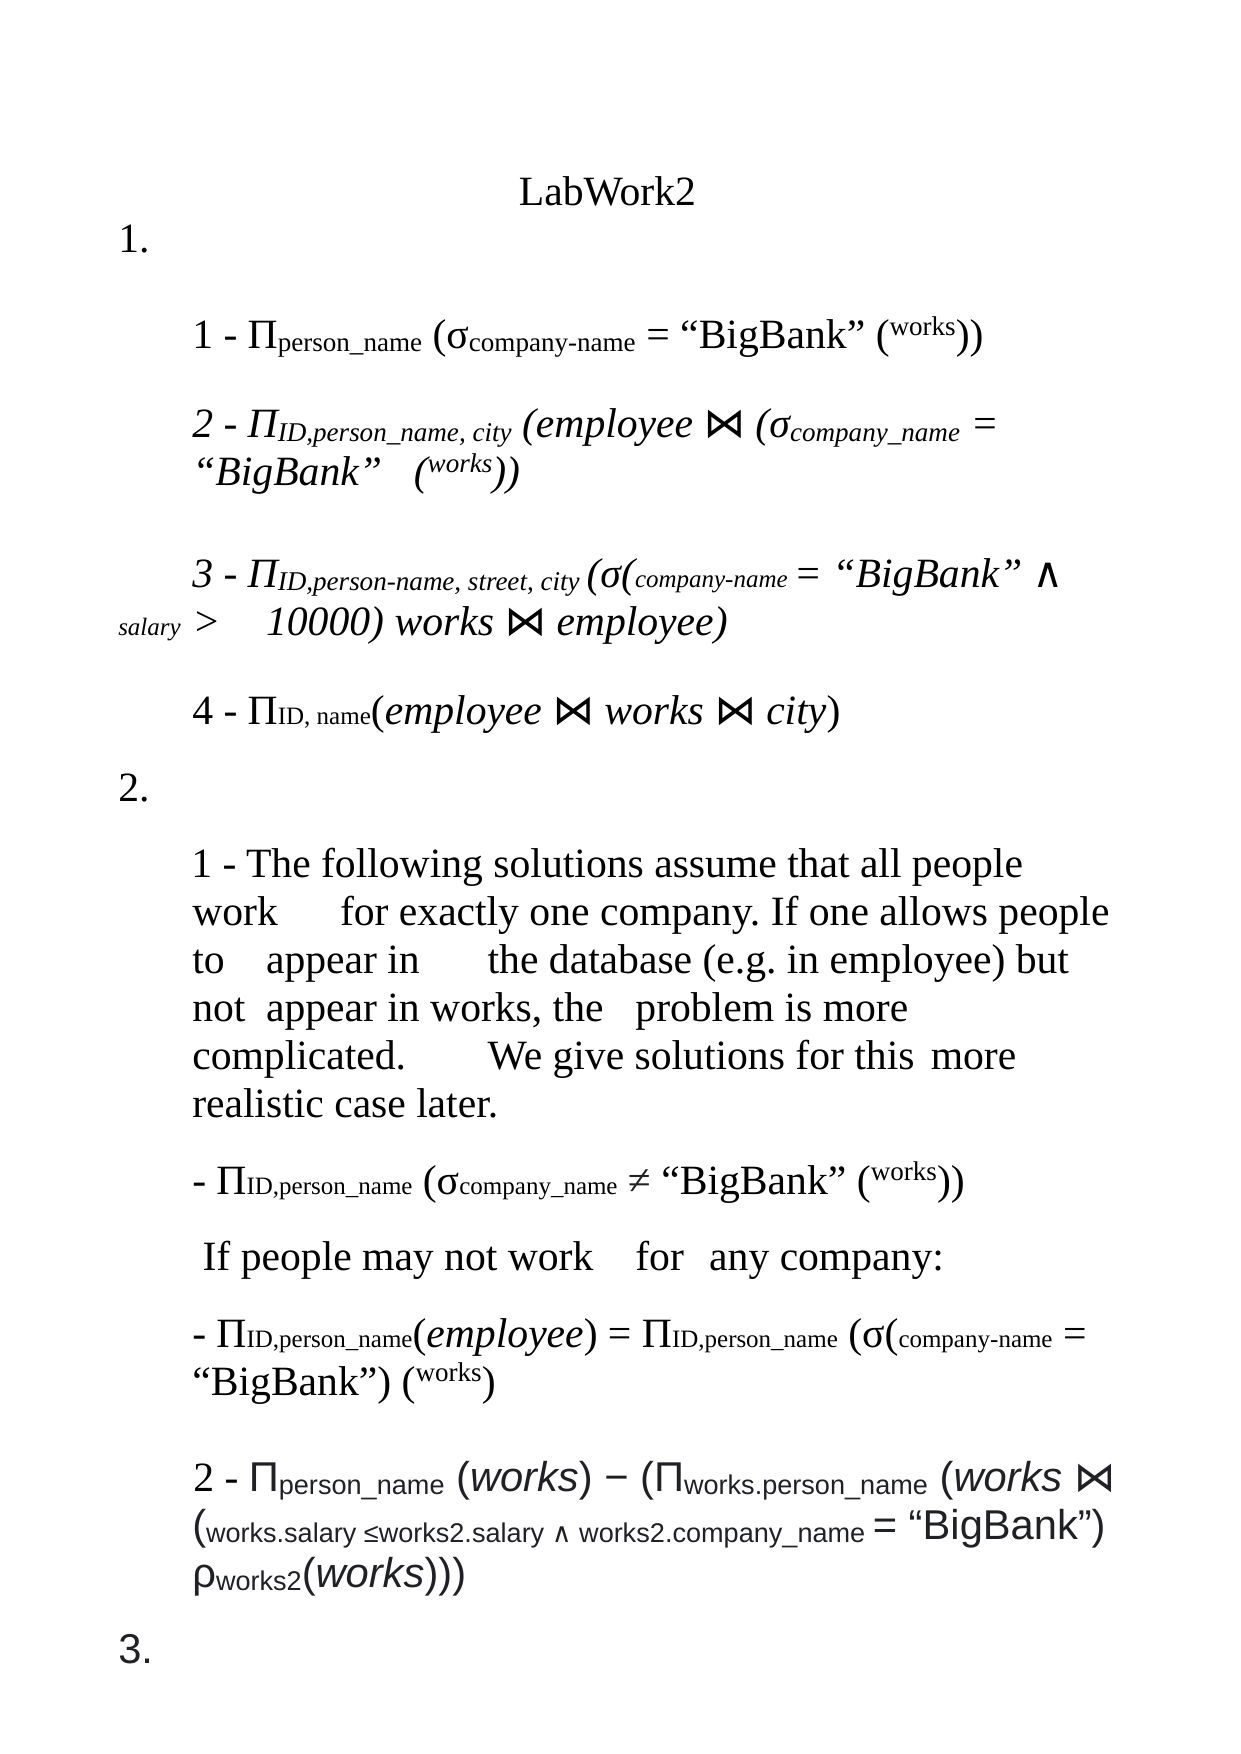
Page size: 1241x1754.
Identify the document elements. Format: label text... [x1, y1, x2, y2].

text 2 - ΠID,person_name, city (employee ⋈ (σcompany_name = “BigBank” (works)) [118, 399, 1122, 495]
text - ΠID,person_name (σcompany_name ≠ “BigBank” (works)) [118, 1155, 1122, 1203]
text 2. [118, 762, 1122, 810]
text 4 - ПID, name(employee ⋈ works ⋈ city) [118, 686, 1122, 733]
text 1. [118, 214, 1122, 262]
text LabWork2 [118, 166, 1122, 214]
text 1 - The following solutions assume that all people work for exactly one company. If one allows people to appear in the database (e.g. in employee) but not appear in works, the problem is more complicated. We give solutions for this more realistic case later. [118, 839, 1122, 1126]
text 2 - Πperson_name (works) − (Πworks.person_name (works ⋈ (works.salary ≤works2.salary ∧ works2.company_name = “BigBank”) ρworks2(works))) [118, 1452, 1122, 1596]
text If people may not work for any company: [118, 1232, 1122, 1280]
text 1 - Πperson_name (σcompany-name = “BigBank” (works)) [118, 310, 1122, 358]
text - ΠID,person_name(employee) = ΠID,person_name (σ(company-name = “BigBank”) (works) [118, 1308, 1122, 1404]
text 3. [118, 1625, 1122, 1673]
text 3 - ΠID,person-name, street, city (σ(company-name = “BigBank” ∧ salary > 10000) works ⋈ employee) [118, 548, 1122, 644]
